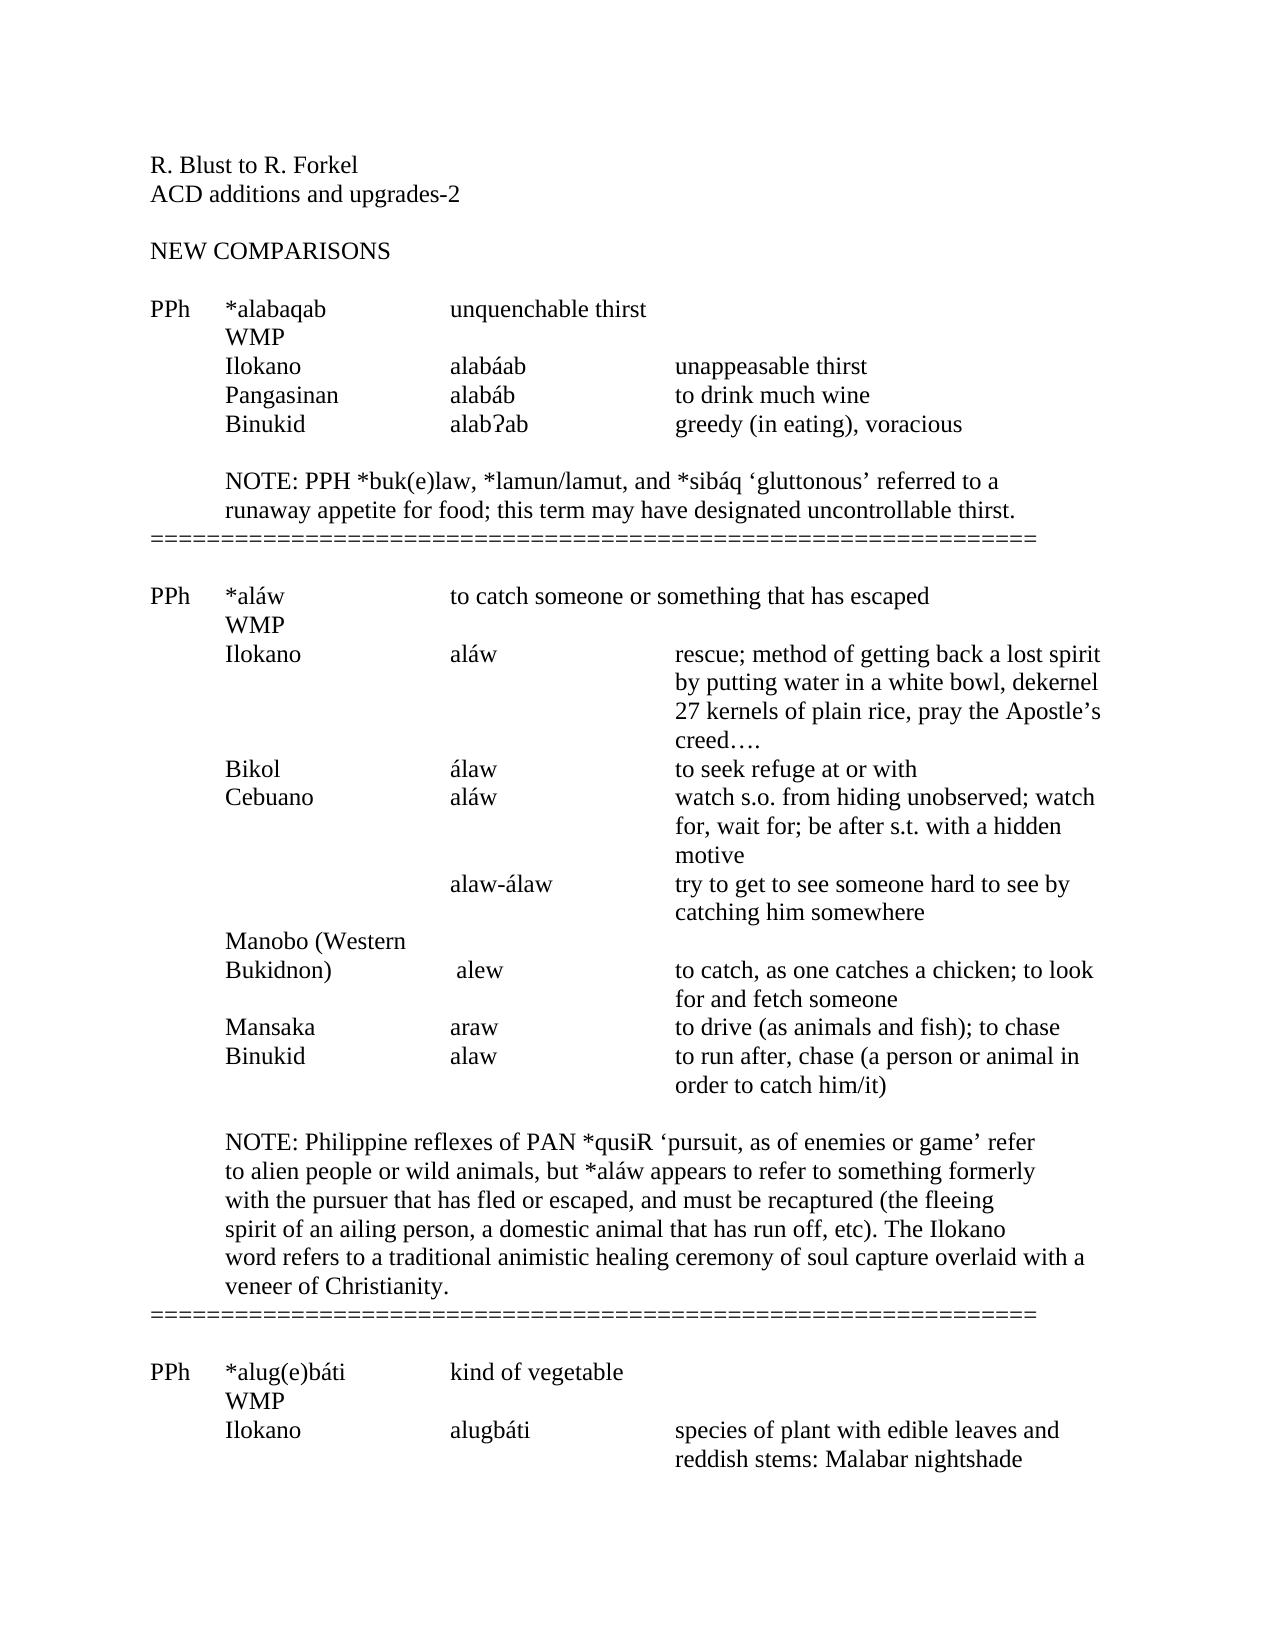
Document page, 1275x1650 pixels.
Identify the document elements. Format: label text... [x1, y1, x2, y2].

text Bukidnon) alew to catch, as one catches a chicken; to look [150, 955, 1125, 984]
text Ilokano alabáab unappeasable thirst [150, 351, 1125, 380]
text R. Blust to R. Forkel [150, 150, 1125, 179]
text Ilokano alugbáti species of plant with edible leaves and [150, 1415, 1125, 1444]
text Pangasinan alabáb to drink much wine [150, 380, 1125, 409]
text Mansaka araw to drive (as animals and fish); to chase [150, 1012, 1125, 1041]
text reddish stems: Malabar nightshade [600, 1444, 1125, 1472]
text WMP [150, 322, 1125, 351]
text alaw-álaw try to get to see someone hard to see by [375, 869, 1125, 897]
text runaway appetite for food; this term may have designated uncontrollable thirst. [150, 495, 1125, 524]
text WMP [150, 1386, 1125, 1415]
text =============================================================== [150, 524, 1125, 552]
text Manobo (Western [150, 926, 1125, 955]
text PPh *aláw to catch someone or something that has escaped [150, 581, 1125, 610]
text NOTE: Philippine reflexes of PAN *qusiR ‘pursuit, as of enemies or game’ refer [150, 1127, 1125, 1156]
text catching him somewhere [600, 897, 1125, 926]
text PPh *alug(e)báti kind of vegetable [150, 1357, 1125, 1386]
text with the pursuer that has fled or escaped, and must be recaptured (the fleeing [150, 1185, 1125, 1214]
text word refers to a traditional animistic healing ceremony of soul capture overlaid with a veneer of Christianity. [225, 1242, 1125, 1300]
text for and fetch someone [600, 984, 1125, 1012]
text order to catch him/it) [600, 1070, 1125, 1099]
text PPh *alabaqab unquenchable thirst [150, 294, 1125, 322]
text NOTE: PPH *buk(e)law, *lamun/lamut, and *sibáq ‘gluttonous’ referred to a [150, 466, 1125, 495]
text Bikol álaw to seek refuge at or with [150, 754, 1125, 782]
text Binukid alaw to run after, chase (a person or animal in [150, 1041, 1125, 1070]
text by putting water in a white bowl, dekernel 27 kernels of plain rice, pray the Apostle’s creed…. [675, 667, 1125, 754]
text Cebuano aláw watch s.o. from hiding unobserved; watch [150, 782, 1125, 811]
text NEW COMPARISONS [150, 236, 1125, 265]
text ACD additions and upgrades-2 [150, 179, 1125, 207]
text WMP [150, 610, 1125, 639]
text spirit of an ailing person, a domestic animal that has run off, etc). The Ilokano [150, 1214, 1125, 1242]
text for, wait for; be after s.t. with a hidden motive [675, 811, 1125, 869]
text Binukid alabɁab greedy (in eating), voracious [150, 409, 1125, 437]
text to alien people or wild animals, but *aláw appears to refer to something formerly [150, 1156, 1125, 1185]
text =============================================================== [150, 1300, 1125, 1329]
text Ilokano aláw rescue; method of getting back a lost spirit [225, 639, 1125, 667]
